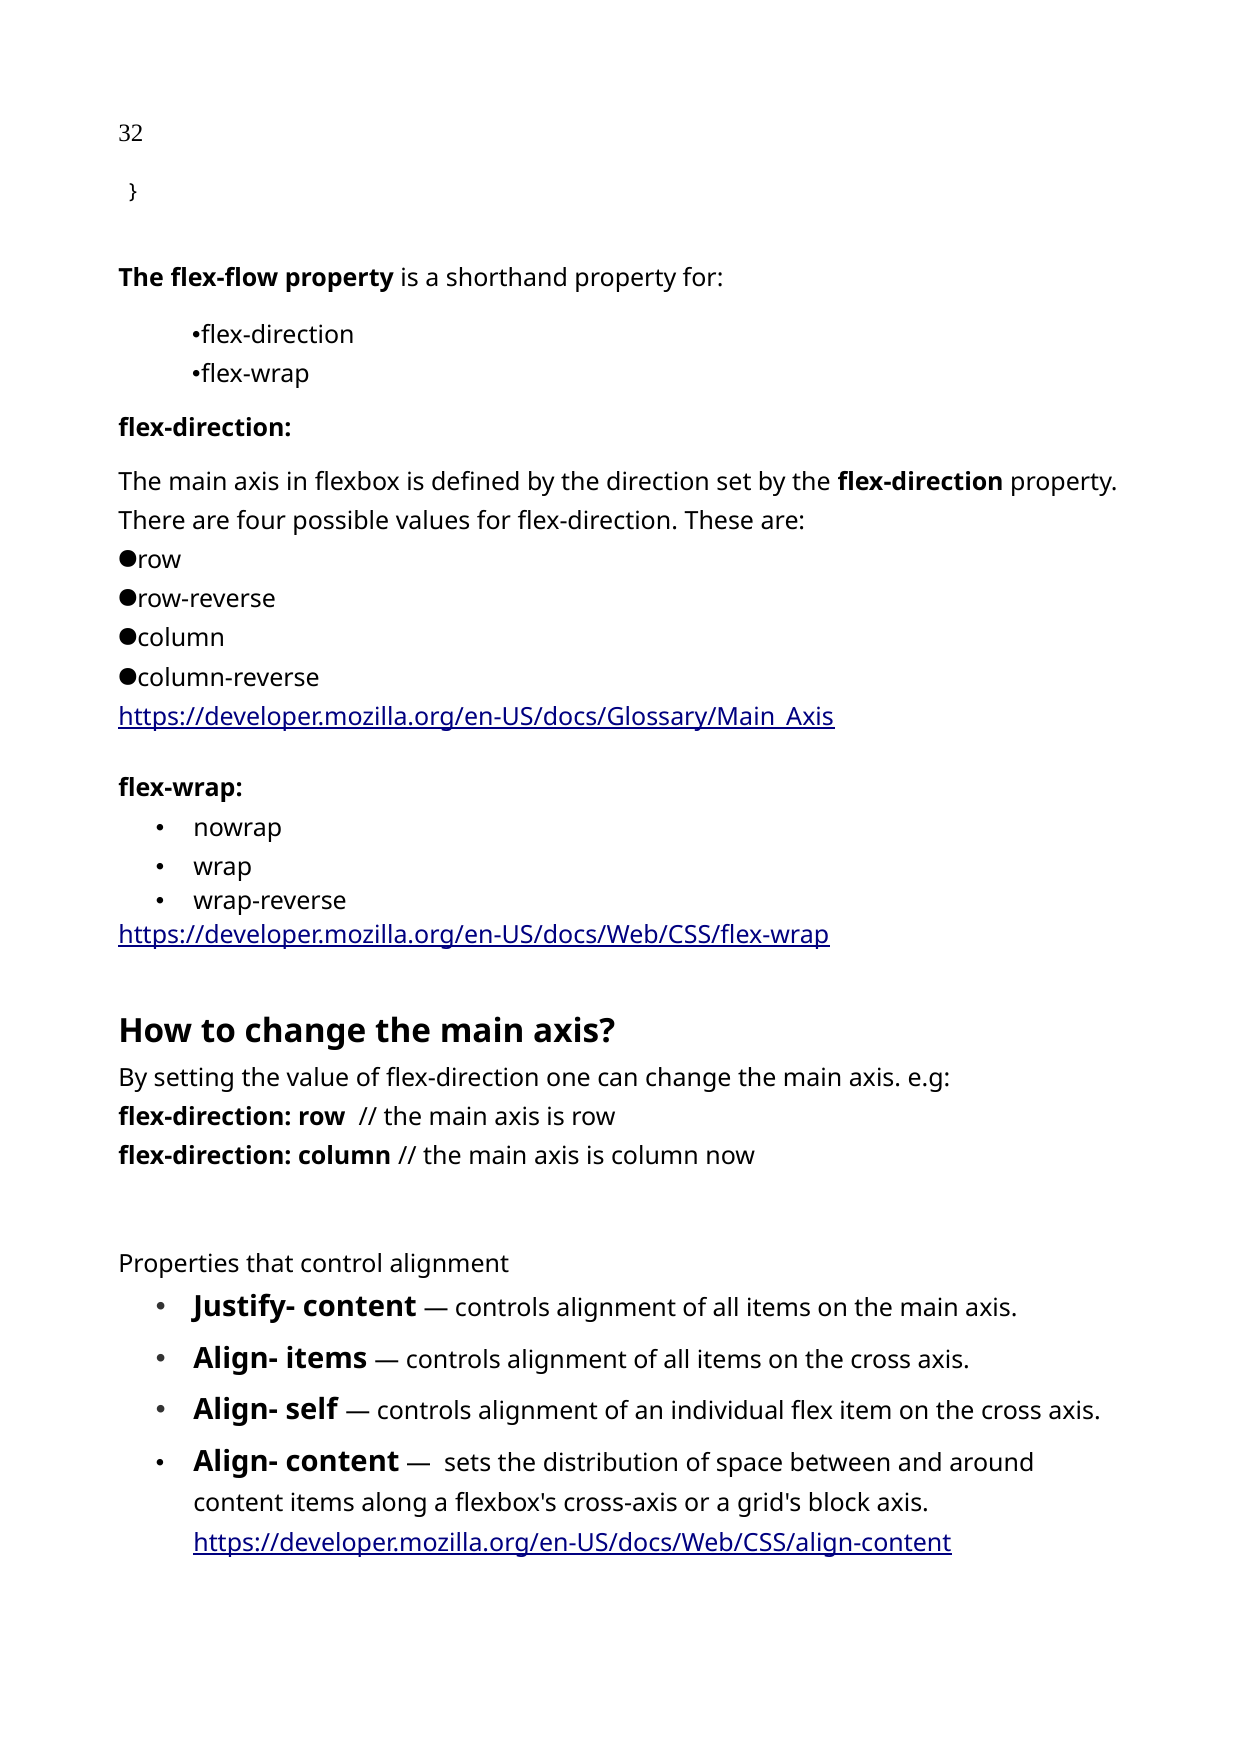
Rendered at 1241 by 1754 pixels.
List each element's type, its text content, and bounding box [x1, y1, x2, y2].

list row-reverse [118, 581, 1122, 615]
list Justify- content — controls alignment of all items on the main axis. [156, 1285, 1122, 1325]
text flex-wrap: [118, 770, 1122, 804]
text } [118, 176, 1122, 205]
text The flex-flow property is a shorthand property for: [118, 260, 1122, 294]
text flex-direction: column // the main axis is column now [118, 1138, 1122, 1172]
list column [118, 620, 1122, 654]
subtitle Properties that control alignment [118, 1245, 1122, 1279]
subtitle wrap-reverse [156, 882, 1122, 917]
list flex-wrap [118, 356, 1122, 390]
list column-reverse [118, 659, 1122, 693]
list nowrap [156, 809, 1122, 843]
subtitle wrap [156, 848, 1122, 882]
list Align- content — sets the distribution of space between and around content items along a flexbox's cross-axis or a grid's block axis. https://developer.mozilla.org/en-US/docs/Web/CSS/align-content [156, 1440, 1122, 1558]
list flex-direction [118, 317, 1122, 351]
text flex-direction: [118, 409, 1122, 444]
text By setting the value of flex-direction one can change the main axis. e.g: [118, 1059, 1122, 1093]
text flex-direction: row // the main axis is row [118, 1099, 1122, 1133]
text The main axis in flexbox is defined by the direction set by the flex-direction property. There are four possible values for flex-direction. These are: [118, 463, 1122, 537]
list Align- self — controls alignment of an individual flex item on the cross axis. [156, 1389, 1122, 1428]
list Align- items — controls alignment of all items on the cross axis. [156, 1337, 1122, 1377]
list https://developer.mozilla.org/en-US/docs/Web/CSS/flex-wrap [118, 917, 1122, 951]
list row [118, 542, 1122, 576]
list https://developer.mozilla.org/en-US/docs/Glossary/Main_Axis [118, 698, 1122, 732]
text How to change the main axis? [118, 1007, 1122, 1053]
